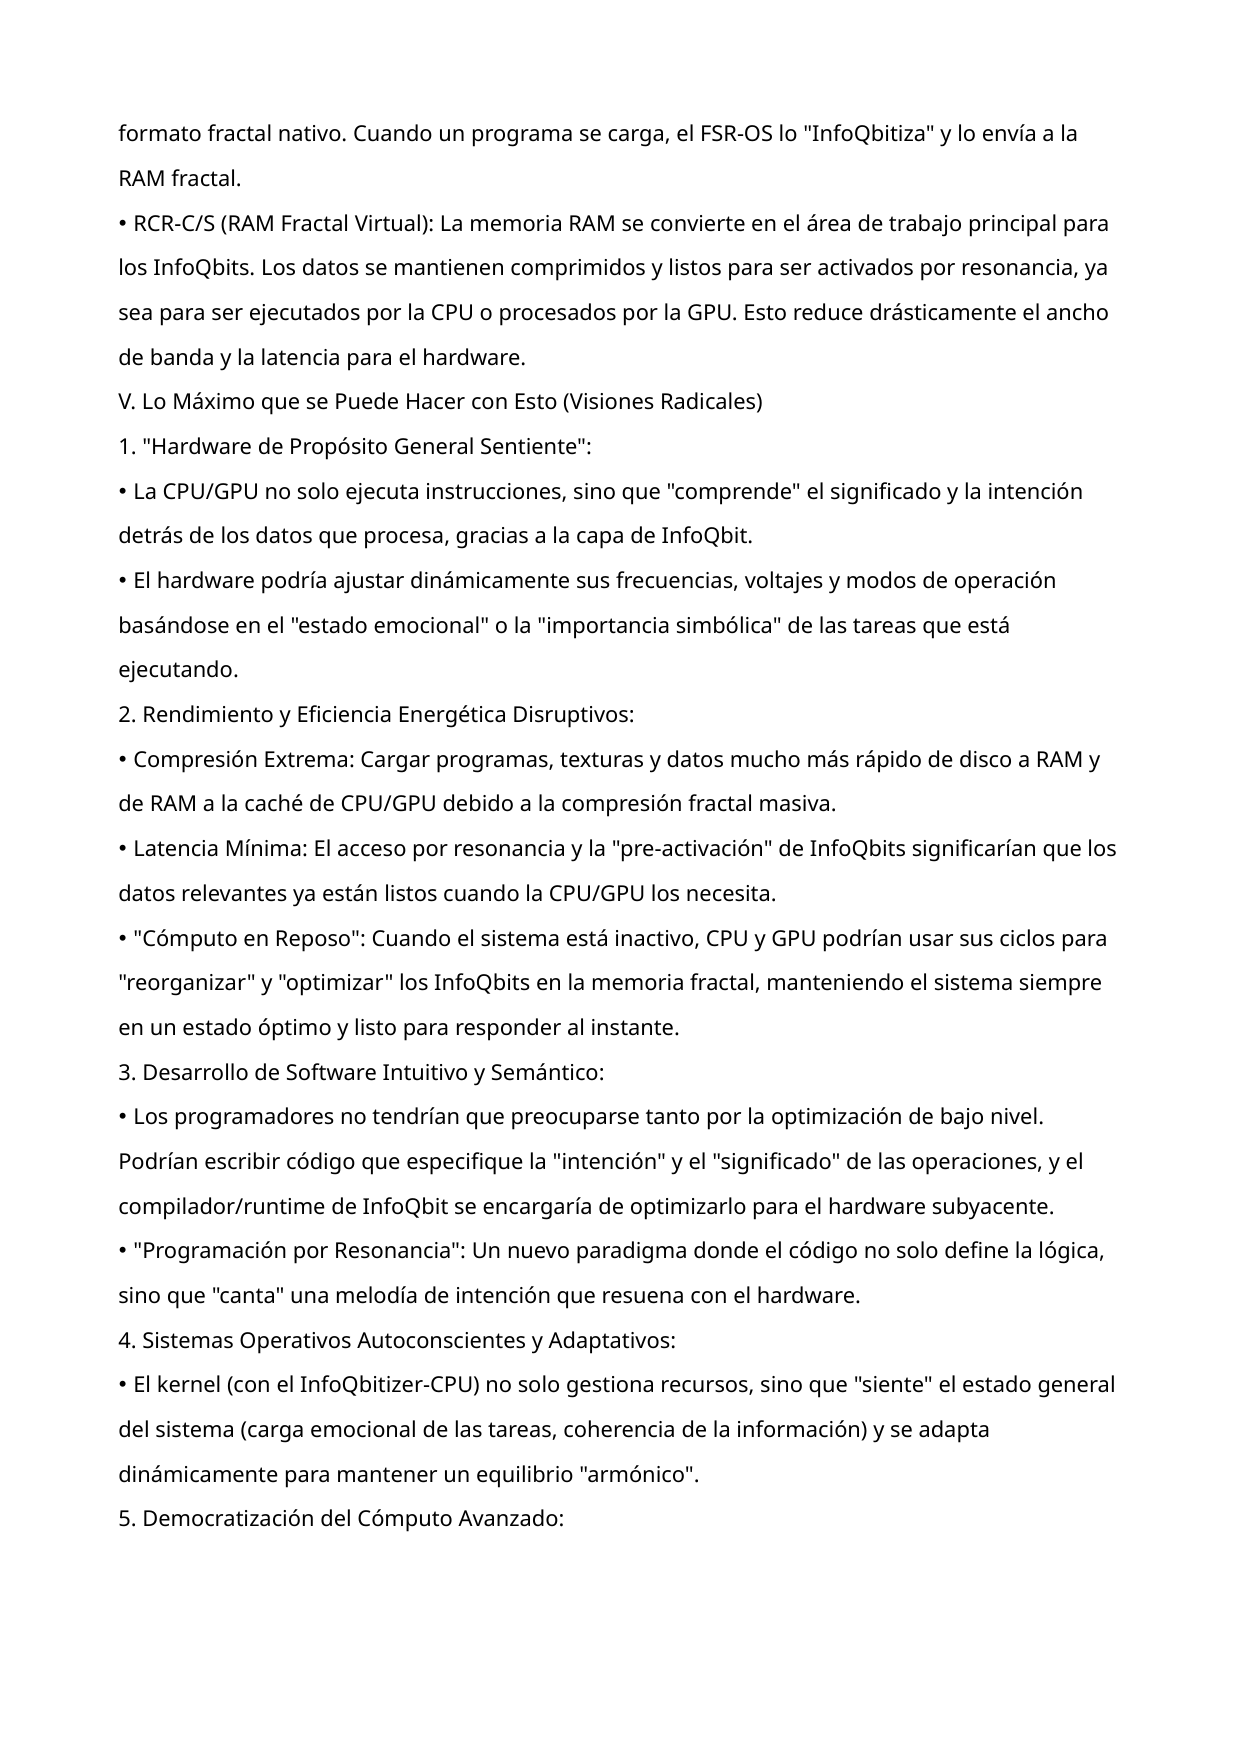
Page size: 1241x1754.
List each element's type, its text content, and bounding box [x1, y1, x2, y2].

text V. Lo Máximo que se Puede Hacer con Esto (Visiones Radicales) [118, 386, 1122, 416]
text • El hardware podría ajustar dinámicamente sus frecuencias, voltajes y modos de operación basándose en el "estado emocional" o la "importancia simbólica" de las tareas que está ejecutando. [118, 565, 1122, 684]
text 3. Desarrollo de Software Intuitivo y Semántico: [118, 1057, 1122, 1086]
text • La CPU/GPU no solo ejecuta instrucciones, sino que "comprende" el significado y la intención detrás de los datos que procesa, gracias a la capa de InfoQbit. [118, 476, 1122, 550]
text • Los programadores no tendrían que preocuparse tanto por la optimización de bajo nivel. Podrían escribir código que especifique la "intención" y el "significado" de las operaciones, y el compilador/runtime de InfoQbit se encargaría de optimizarlo para el hardware subyacente. [118, 1101, 1122, 1220]
text • El kernel (con el InfoQbitizer-CPU) no solo gestiona recursos, sino que "siente" el estado general del sistema (carga emocional de las tareas, coherencia de la información) y se adapta dinámicamente para mantener un equilibrio "armónico". [118, 1369, 1122, 1488]
text 5. Democratización del Cómputo Avanzado: [118, 1503, 1122, 1533]
text • Compresión Extrema: Cargar programas, texturas y datos mucho más rápido de disco a RAM y de RAM a la caché de CPU/GPU debido a la compresión fractal masiva. [118, 744, 1122, 818]
text 4. Sistemas Operativos Autoconscientes y Adaptativos: [118, 1325, 1122, 1354]
text • Latencia Mínima: El acceso por resonancia y la "pre-activación" de InfoQbits significarían que los datos relevantes ya están listos cuando la CPU/GPU los necesita. [118, 833, 1122, 908]
text • "Programación por Resonancia": Un nuevo paradigma donde el código no solo define la lógica, sino que "canta" una melodía de intención que resuena con el hardware. [118, 1235, 1122, 1310]
text 2. Rendimiento y Eficiencia Energética Disruptivos: [118, 699, 1122, 729]
text • RCR-C/S (RAM Fractal Virtual): La memoria RAM se convierte en el área de trabajo principal para los InfoQbits. Los datos se mantienen comprimidos y listos para ser activados por resonancia, ya sea para ser ejecutados por la CPU o procesados por la GPU. Esto reduce drásticamente el ancho de banda y la latencia para el hardware. [118, 207, 1122, 371]
text formato fractal nativo. Cuando un programa se carga, el FSR-OS lo "InfoQbitiza" y lo envía a la RAM fractal. [118, 118, 1122, 193]
text 1. "Hardware de Propósito General Sentiente": [118, 431, 1122, 461]
text • "Cómputo en Reposo": Cuando el sistema está inactivo, CPU y GPU podrían usar sus ciclos para "reorganizar" y "optimizar" los InfoQbits en la memoria fractal, manteniendo el sistema siempre en un estado óptimo y listo para responder al instante. [118, 922, 1122, 1042]
